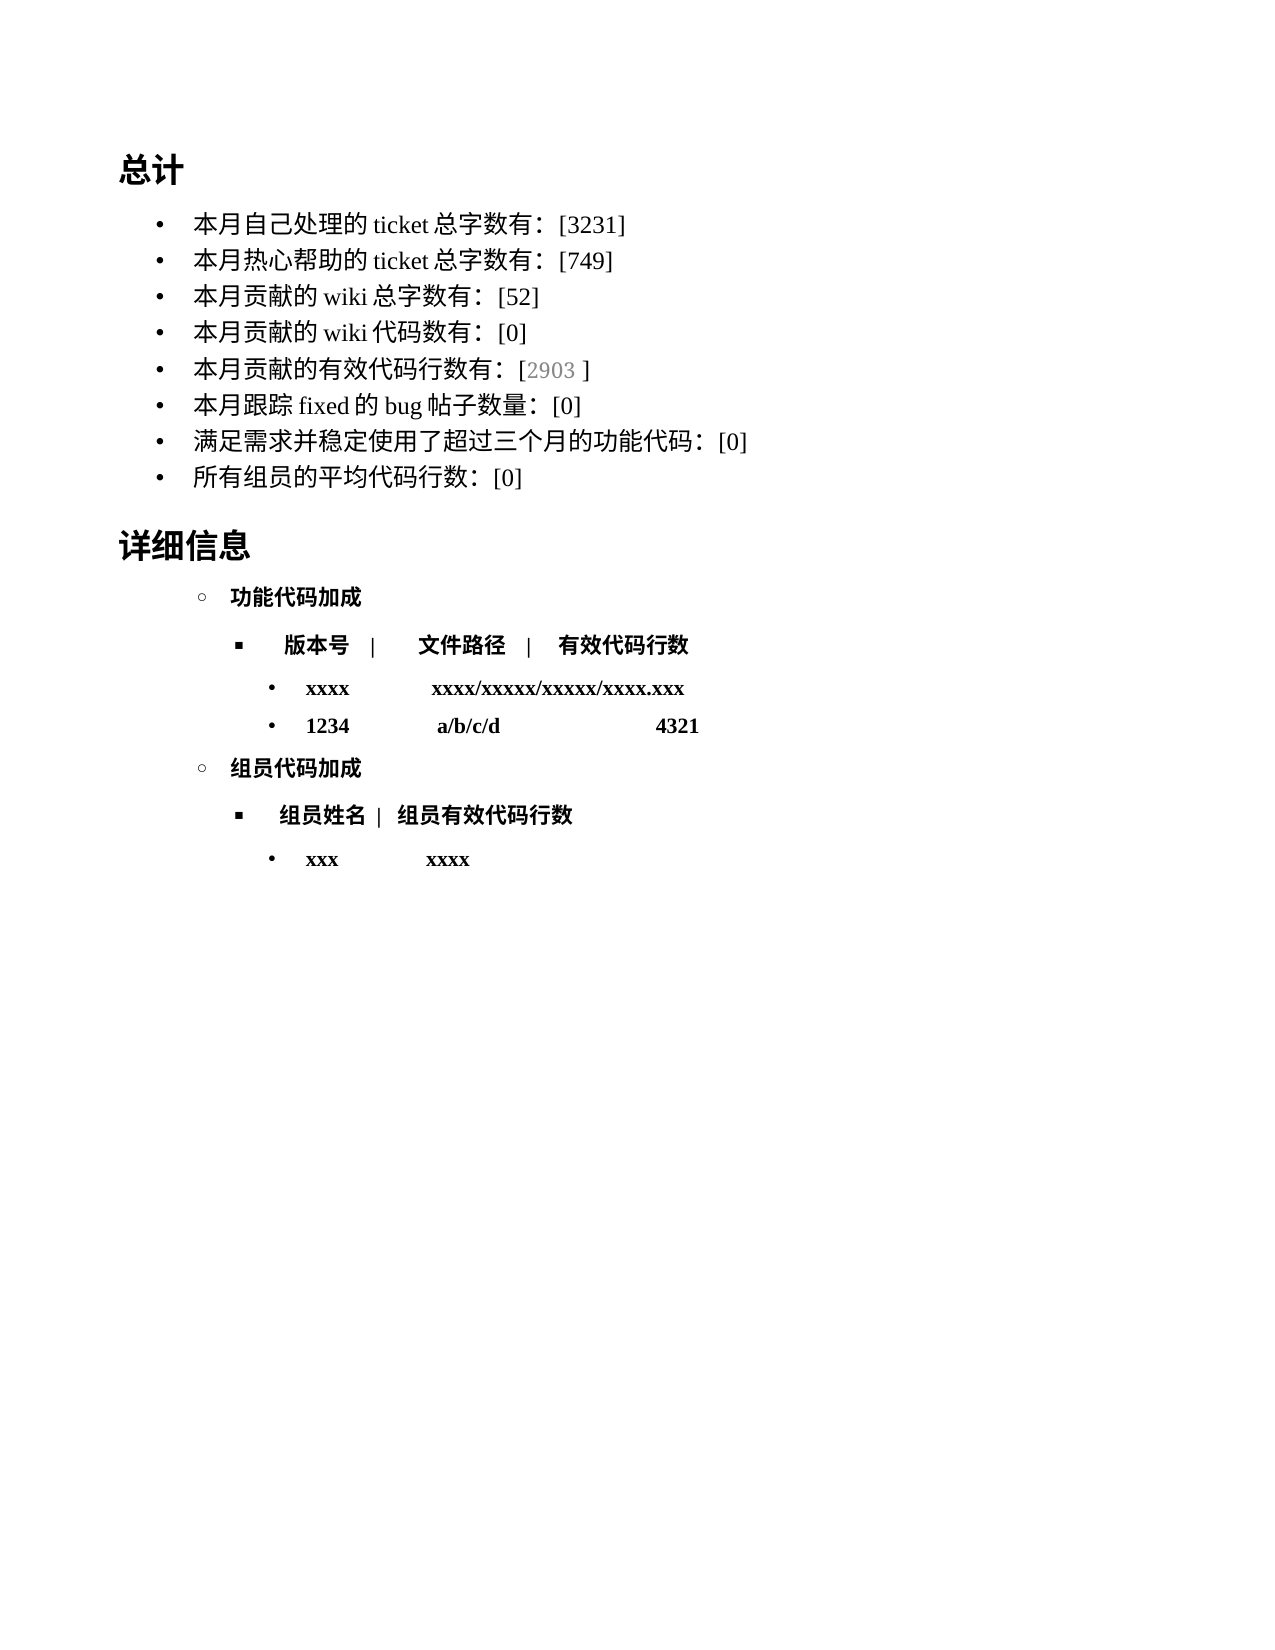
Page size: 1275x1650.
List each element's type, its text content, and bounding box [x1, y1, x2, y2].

list 本月热心帮助的ticket总字数有：[749] [156, 240, 1157, 277]
subtitle 详细信息 [118, 519, 1157, 568]
list 本月贡献的wiki总字数有：[52] [156, 277, 1157, 313]
list xxxx xxxx/xxxxx/xxxxx/xxxx.xxx [268, 675, 1157, 700]
list 功能代码加成 [193, 580, 1157, 612]
list 本月跟踪fixed的bug帖子数量：[0] [156, 385, 1157, 422]
list 本月贡献的wiki代码数有：[0] [156, 313, 1157, 349]
list 1234 a/b/c/d 4321 [268, 713, 1157, 738]
list 本月贡献的有效代码行数有：[2903 ] [156, 349, 1157, 385]
list 版本号 | 文件路径 | 有效代码行数 [231, 628, 1157, 659]
list 本月自己处理的ticket总字数有：[3231] [156, 204, 1157, 240]
list 组员代码加成 [193, 751, 1157, 782]
list 满足需求并稳定使用了超过三个月的功能代码：[0] [156, 422, 1157, 458]
list 组员姓名 | 组员有效代码行数 [231, 798, 1157, 830]
list 所有组员的平均代码行数：[0] [156, 458, 1157, 494]
list xxx xxxx [268, 846, 1157, 871]
subtitle 总计 [118, 143, 1157, 192]
